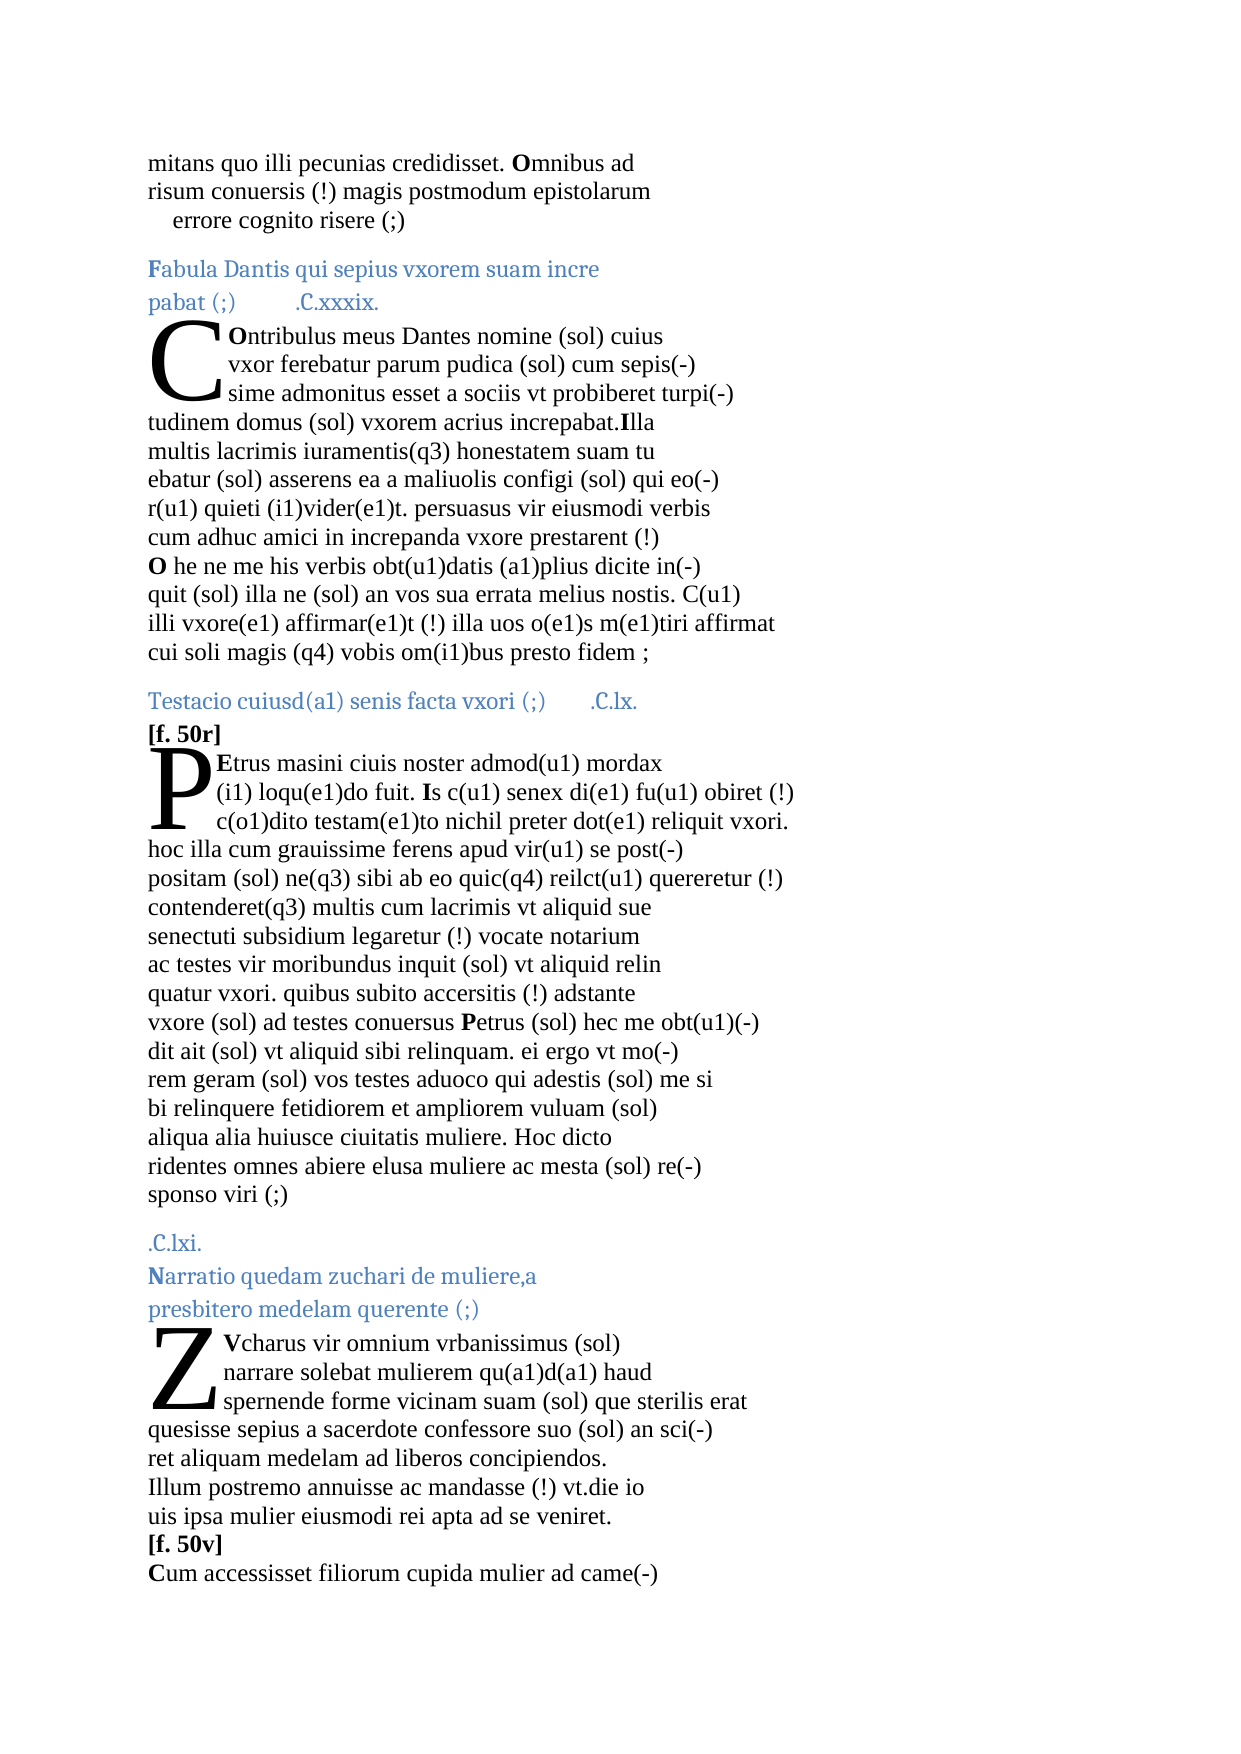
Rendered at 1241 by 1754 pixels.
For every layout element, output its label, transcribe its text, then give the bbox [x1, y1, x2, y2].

text [f. 50r] [148, 719, 1093, 748]
text COntribulus meus Dantes nomine (sol) cuius vxor ferebatur parum pudica (sol) cum sepis(-) sime admonitus esset a sociis vt probiberet turpi(-) tudinem domus (sol) vxorem acrius increpabat.Illa multis lacrimis iuramentis(q3) honestatem suam tu ebatur (sol) asserens ea a maliuolis configi (sol) qui eo(-) r(u1) quieti (i1)vider(e1)t. persuasus vir eiusmodi verbis cum adhuc amici in increpanda vxore prestarent (!) O he ne me his verbis obt(u1)datis (a1)plius dicite in(-) quit (sol) illa ne (sol) an vos sua errata melius nostis. C(u1) illi vxore(e1) affirmar(e1)t (!) illa uos o(e1)s m(e1)tiri affirmat cui soli magis (q4) vobis om(i1)bus presto fidem ; [148, 321, 1093, 666]
subtitle .C.lxi. Narratio quedam zuchari de muliere,a presbitero medelam querente (;) [148, 1229, 1093, 1324]
text FR(a1)cisco de ortana equiti neapolitano (sol) qu(e1) Ladislaus rex prefecerat ciuitati perusine lr(e1) et ab vxore et ab ianu(e1)si mercatore(cui mutuo creditas pecunias debebat) simul reddite fuerunt Altere ab vxore eum rogabant vt dom(u1) rediret (sol) c(o1)iugalis officii et fidei date (sol) ac citi reditus admo nentes. Altere vt creditam redderet pecuniam po scebant. Mercatori (vt equum erat)se (q4) primum ei satis esse facturum respondit (sol) paruulam nescio quam dilationem petens. Vxoris vero desideri(-) um multis blanditiis et pollicitat(o1)ibus leniebat (sol) se illuc euestigio accessurum scribens. et omnia fa cturum per que resarciret amissas coniugii volup tates (sol) vt(e1)s prout ad vxorem par erat verbis pau(-) lo lasciuioribus. In quibus et illud erat adiect(u1) (sol) se eam multimode cogniturum (!) seu (vt verbis su is vtar) fututur(u1). In obsign(a1)dis epiltolis ad mer(-) catorem vxoris (!) ad vxorem vero mercatoris lite(-) ras (i1)scripsit. Accepta vxor epistola mirata est ad(-) mod(u1) nichil sibi responderi ad ea que scripserat. [f. 49v] Ianuensis vero perlectis ad se literis (!) cum res io(-) cosas at(q3) vxorias continerent (sol) in quibus illud e(-) rat precipuum se reuersurum et cum ea sepius co iturum at(q3) alia paulo obsceniora (!) existimans se verbis deludi ad regem profectus est (sol) ostentans literas ac conquerens sibi pro n(u1)mis debitis coi(-) tum promitti.sese(q3) satis fututum fuisse eo die cla mitans quo illi pecunias credidisset. Omnibus ad risum conuersis (!) magis postmodum epistolarum [148, 148, 1093, 205]
text ZVcharus vir omnium vrbanissimus (sol) narrare solebat mulierem qu(a1)d(a1) haud spernende forme vicinam suam (sol) que sterilis erat quesisse sepius a sacerdote confessore suo (sol) an sci(-) ret aliquam medelam ad liberos concipiendos. Illum postremo annuisse ac mandasse (!) vt.die io uis ipsa mulier eiusmodi rei apta ad se veniret. [f. 50v] Cum accessisset filiorum cupida mulier ad came(-) ram facerdotis (!) vtar ille inquit incantatione (sol) que inducit multas varias(q3) illusiones (!) ita vt que non fiunt fieri videantur. iat(q3) constantia et firmita(-) te animi opus est (!) ne rien in cassum euadat. vide(-) bitur tibi vt te tangam (sol) osculer (sol) amplexer (sol) et se(-) cretiora etiam faciam (sol) que vir tuus consueuit. at tam(e1) nichil eonum erit. sed ita videbitur ex ui ver borum quibus vtendum est (sol) que adeo est efficax (!) vt que non sunt (!) esse videantur. Consensit muli(-) er confidens compatris verbis et se has prestigias paruifacturaum dixit. Sacerdos multis peractis signis (sol) dictis(q3) in aurem secretioribus verbis (!) ce(-) pit mulierem osculari et i lectum sternere. Cum illa tremebunda quid nam compater ageret que(-) reretur (!) n(o1)ne predixi antea inquit (sol) que nula es(-) sent pro veris visum iris ita mulierem credulam bis cognouit (!) semper affirmans id nichil esse.hoc pacto mulier se delusam fassa imagine existimans rediit domum (;) [148, 1328, 1093, 1587]
subtitle Fabula Dantis qui sepius vxorem suam incre pabat (;) .C.xxxix. [148, 255, 1093, 316]
subtitle Testacio cuiusd(a1) senis facta vxori (;) .C.lx. [148, 687, 1093, 715]
text errore cognito risere (;) [148, 205, 1093, 234]
text PEtrus masini ciuis noster admod(u1) mordax (i1) loqu(e1)do fuit. Is c(u1) senex di(e1) fu(u1) obiret (!) c(o1)dito testam(e1)to nichil preter dot(e1) reliquit vxori. hoc illa cum grauissime ferens apud vir(u1) se post(-) positam (sol) ne(q3) sibi ab eo quic(q4) reilct(u1) quereretur (!) contenderet(q3) multis cum lacrimis vt aliquid sue senectuti subsidium legaretur (!) vocate notarium ac testes vir moribundus inquit (sol) vt aliquid relin quatur vxori. quibus subito accersitis (!) adstante vxore (sol) ad testes conuersus Petrus (sol) hec me obt(u1)(-) dit ait (sol) vt aliquid sibi relinquam. ei ergo vt mo(-) rem geram (sol) vos testes aduoco qui adestis (sol) me si bi relinquere fetidiorem et ampliorem vuluam (sol) aliqua alia huiusce ciuitatis muliere. Hoc dicto ridentes omnes abiere elusa muliere ac mesta (sol) re(-) sponso viri (;) [148, 748, 1093, 1208]
